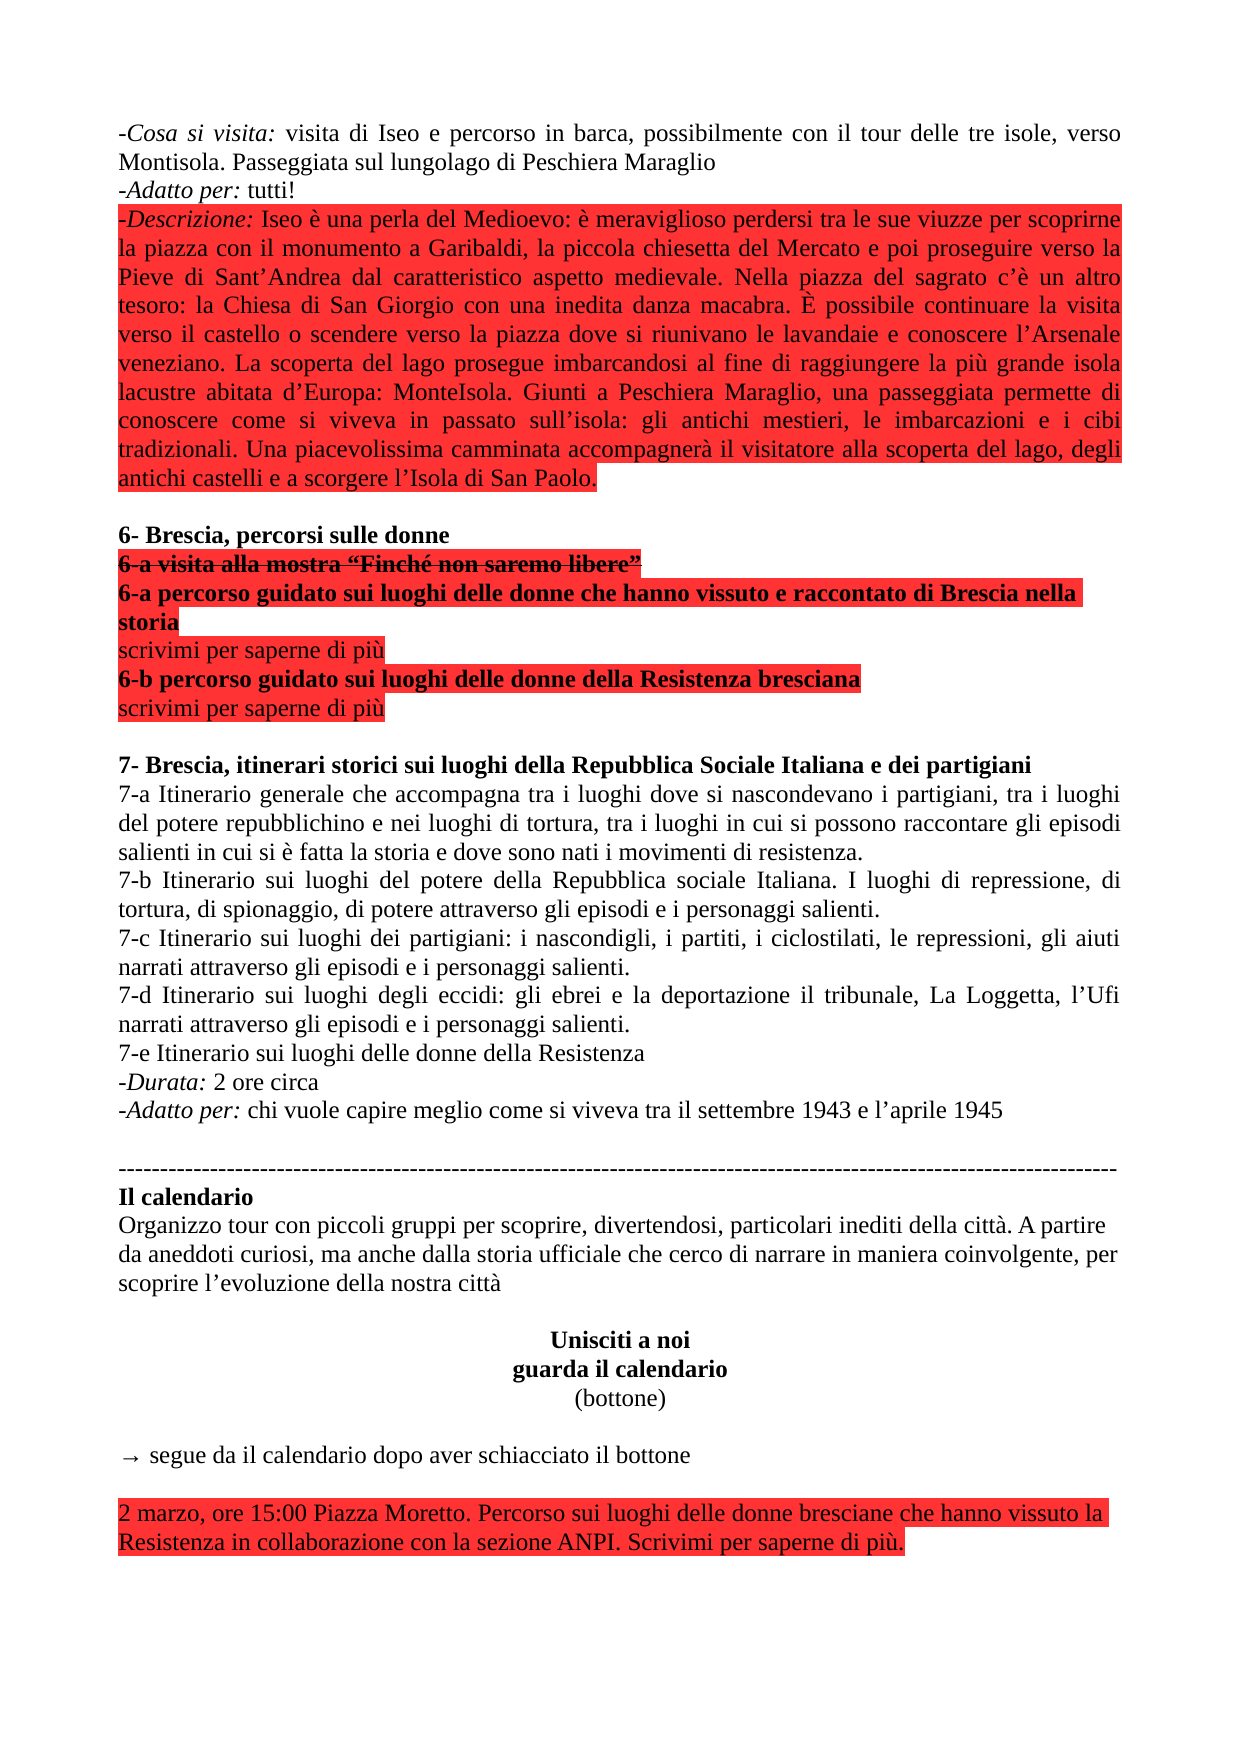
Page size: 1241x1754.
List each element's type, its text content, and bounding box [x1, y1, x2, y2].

text (bottone) [118, 1383, 1122, 1412]
text ------------------------------------------------------------------------------------------------------------------------ [118, 1153, 1122, 1182]
text → segue da il calendario dopo aver schiacciato il bottone [118, 1441, 1122, 1469]
text 7-d Itinerario sui luoghi degli eccidi: gli ebrei e la deportazione il tribunale, La Loggetta, l’Ufi narrati attraverso gli episodi e i personaggi salienti. [118, 981, 1122, 1038]
text 7-a Itinerario generale che accompagna tra i luoghi dove si nascondevano i partigiani, tra i luoghi del potere repubblichino e nei luoghi di tortura, tra i luoghi in cui si possono raccontare gli episodi salienti in cui si è fatta la storia e dove sono nati i movimenti di resistenza. [118, 779, 1122, 866]
text 2 marzo, ore 15:00 Piazza Moretto. Percorso sui luoghi delle donne bresciane che hanno vissuto la Resistenza in collaborazione con la sezione ANPI. Scrivimi per saperne di più. [118, 1498, 1122, 1556]
text 6-a percorso guidato sui luoghi delle donne che hanno vissuto e raccontato di Brescia nella storia [118, 578, 1122, 636]
text 7- Brescia, itinerari storici sui luoghi della Repubblica Sociale Italiana e dei partigiani [118, 751, 1122, 779]
text 6-b percorso guidato sui luoghi delle donne della Resistenza bresciana [118, 664, 1122, 693]
text -Cosa si visita: visita di Iseo e percorso in barca, possibilmente con il tour delle tre isole, verso Montisola. Passeggiata sul lungolago di Peschiera Maraglio [118, 118, 1122, 176]
text -Adatto per: chi vuole capire meglio come si viveva tra il settembre 1943 e l’aprile 1945 [118, 1096, 1122, 1124]
text 7-c Itinerario sui luoghi dei partigiani: i nascondigli, i partiti, i ciclostilati, le repressioni, gli aiuti narrati attraverso gli episodi e i personaggi salienti. [118, 923, 1122, 981]
text -Descrizione: Iseo è una perla del Medioevo: è meraviglioso perdersi tra le sue viuzze per scoprirne la piazza con il monumento a Garibaldi, la piccola chiesetta del Mercato e poi proseguire verso la Pieve di Sant’Andrea dal caratteristico aspetto medievale. Nella piazza del sagrato c’è un altro tesoro: la Chiesa di San Giorgio con una inedita danza macabra. È possibile continuare la visita verso il castello o scendere verso la piazza dove si riunivano le lavandaie e conoscere l’Arsenale veneziano. La scoperta del lago prosegue imbarcandosi al fine di raggiungere la più grande isola lacustre abitata d’Europa: MonteIsola. Giunti a Peschiera Maraglio, una passeggiata permette di conoscere come si viveva in passato sull’isola: gli antichi mestieri, le imbarcazioni e i cibi tradizionali. Una piacevolissima camminata accompagnerà il visitatore alla scoperta del lago, degli antichi castelli e a scorgere l’Isola di San Paolo. [118, 204, 1122, 492]
text -Durata: 2 ore circa [118, 1067, 1122, 1096]
text scrivimi per saperne di più [118, 636, 1122, 664]
text 6-a visita alla mostra “Finché non saremo libere” [118, 549, 1122, 578]
text 6- Brescia, percorsi sulle donne [118, 521, 1122, 549]
text -Adatto per: tutti! [118, 176, 1122, 204]
text 7-b Itinerario sui luoghi del potere della Repubblica sociale Italiana. I luoghi di repressione, di tortura, di spionaggio, di potere attraverso gli episodi e i personaggi salienti. [118, 866, 1122, 923]
text Il calendario [118, 1182, 1122, 1211]
text scrivimi per saperne di più [118, 693, 1122, 722]
text 7-e Itinerario sui luoghi delle donne della Resistenza [118, 1038, 1122, 1067]
text Organizzo tour con piccoli gruppi per scoprire, divertendosi, particolari inediti della città. A partire da aneddoti curiosi, ma anche dalla storia ufficiale che cerco di narrare in maniera coinvolgente, per scoprire l’evoluzione della nostra città [118, 1211, 1122, 1297]
text guarda il calendario [118, 1354, 1122, 1383]
text Unisciti a noi [118, 1326, 1122, 1354]
